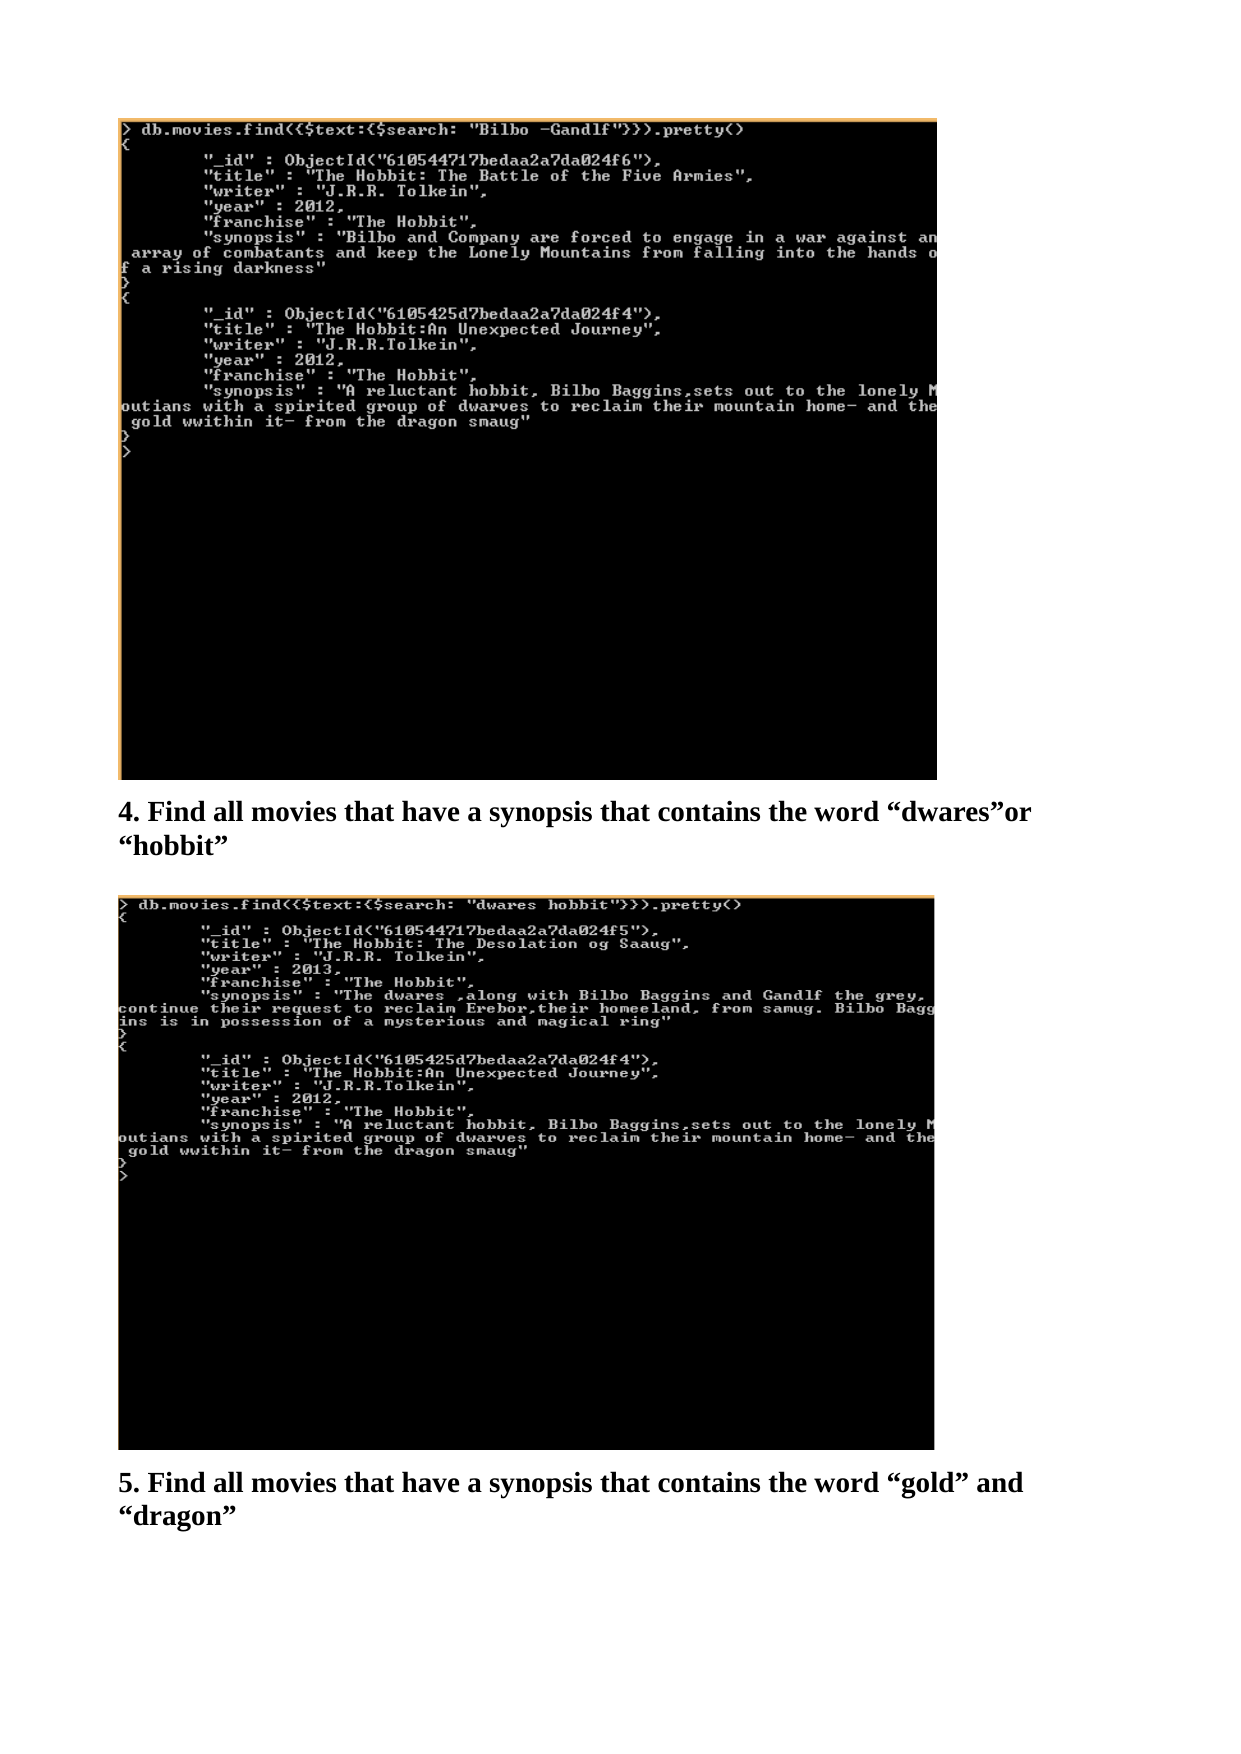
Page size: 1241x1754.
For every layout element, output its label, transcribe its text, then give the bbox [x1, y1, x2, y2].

picture [118, 118, 937, 780]
picture [118, 895, 935, 1450]
list Find all movies that have a synopsis that contains the word “dwares”or “hobbit” [118, 794, 1122, 862]
list Find all movies that have a synopsis that contains the word “gold” and “dragon” [118, 1465, 1122, 1532]
